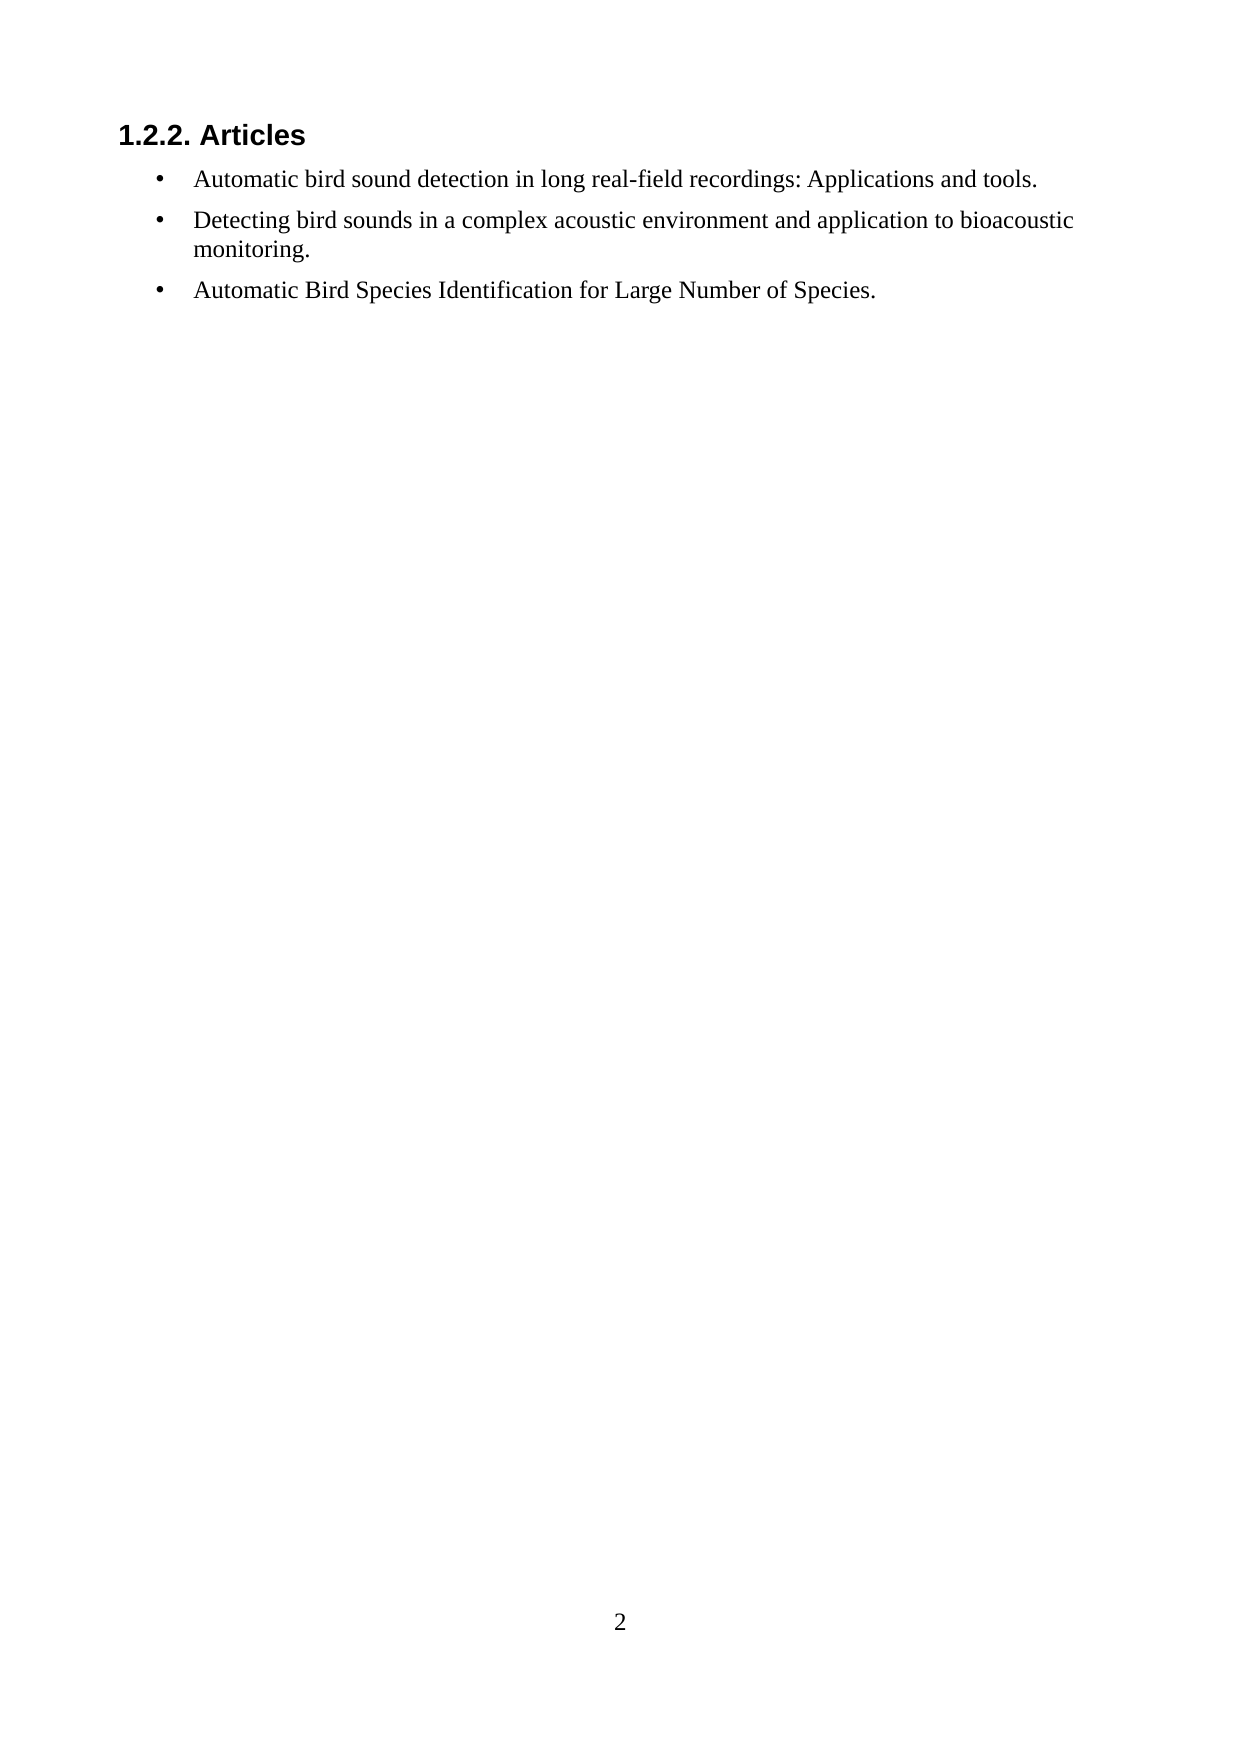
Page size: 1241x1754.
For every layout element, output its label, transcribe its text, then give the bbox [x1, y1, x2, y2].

subtitle Articles [118, 118, 1122, 152]
list Detecting bird sounds in a complex acoustic environment and application to bioacoustic monitoring. [156, 205, 1122, 263]
list Automatic Bird Species Identification for Large Number of Species. [156, 275, 1122, 304]
list Automatic bird sound detection in long real-field recordings: Applications and tools. [156, 164, 1122, 193]
